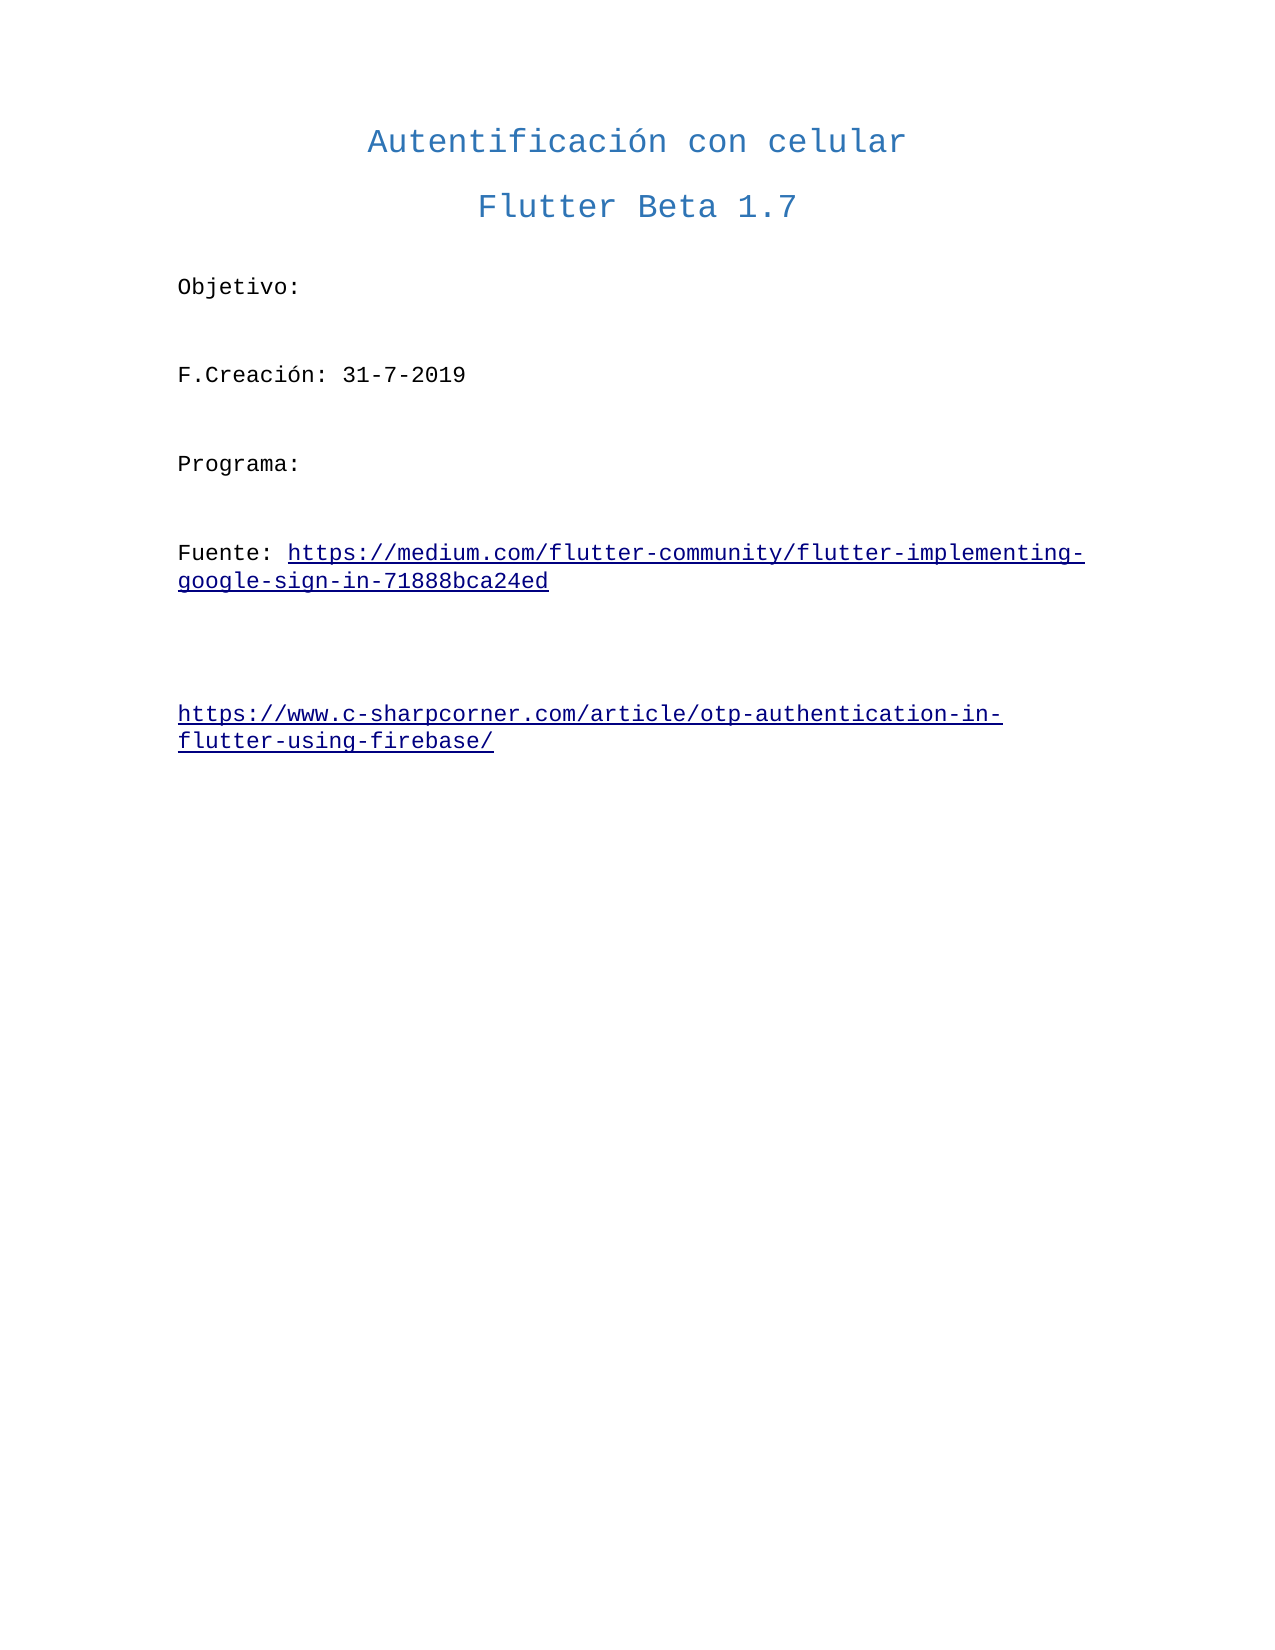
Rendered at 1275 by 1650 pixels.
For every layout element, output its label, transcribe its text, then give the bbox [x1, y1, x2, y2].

text Objetivo: [177, 275, 1098, 301]
subtitle Autentificación con celular [177, 125, 1098, 163]
subtitle Flutter Beta 1.7 [177, 190, 1098, 228]
text https://www.c-sharpcorner.com/article/otp-authentication-in-flutter-using-firebase/ [177, 702, 1098, 756]
text Programa: [177, 452, 1098, 478]
text F.Creación: 31-7-2019 [177, 364, 1098, 390]
text Fuente: https://medium.com/flutter-community/flutter-implementing-google-sign-in-71888bca24ed [177, 541, 1098, 595]
